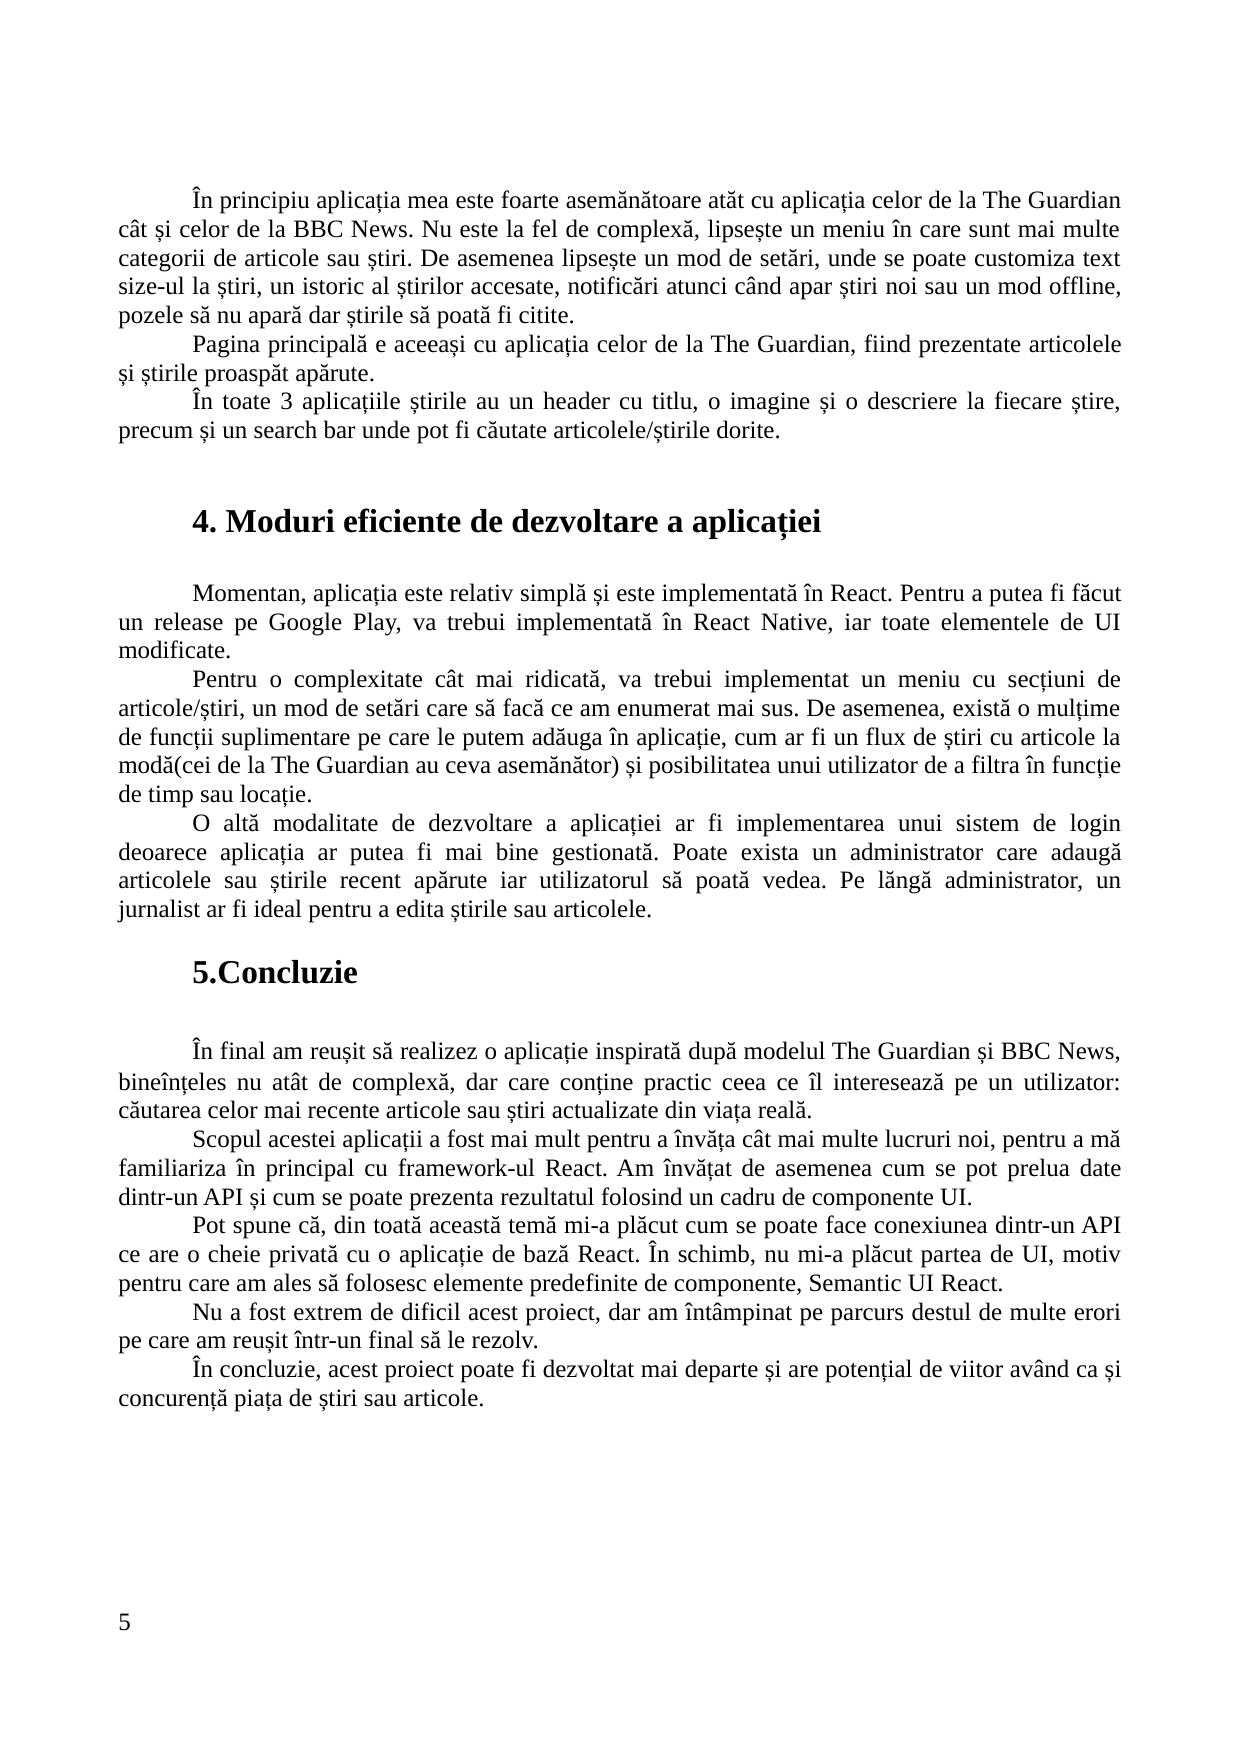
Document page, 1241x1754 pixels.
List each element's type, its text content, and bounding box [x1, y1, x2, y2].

text Pot spune că, din toată această temă mi-a plăcut cum se poate face conexiunea dintr-un API ce are o cheie privată cu o aplicație de bază React. În schimb, nu mi-a plăcut partea de UI, motiv pentru care am ales să folosesc elemente predefinite de componente, Semantic UI React. [118, 1211, 1122, 1297]
text În principiu aplicația mea este foarte asemănătoare atăt cu aplicația celor de la The Guardian cât și celor de la BBC News. Nu este la fel de complexă, lipsește un meniu în care sunt mai multe categorii de articole sau știri. De asemenea lipsește un mod de setări, unde se poate customiza text size-ul la știri, un istoric al știrilor accesate, notificări atunci când apar știri noi sau un mod offline, pozele să nu apară dar știrile să poată fi citite. [118, 185, 1122, 329]
text Nu a fost extrem de dificil acest proiect, dar am întâmpinat pe parcurs destul de multe erori pe care am reușit într-un final să le rezolv. [118, 1297, 1122, 1354]
text Scopul acestei aplicații a fost mai mult pentru a învăța cât mai multe lucruri noi, pentru a mă familiariza în principal cu framework-ul React. Am învățat de asemenea cum se pot prelua date dintr-un API și cum se poate prezenta rezultatul folosind un cadru de componente UI. [118, 1124, 1122, 1211]
text Pentru o complexitate cât mai ridicată, va trebui implementat un meniu cu secțiuni de articole/știri, un mod de setări care să facă ce am enumerat mai sus. De asemenea, există o mulțime de funcții suplimentare pe care le putem adăuga în aplicație, cum ar fi un flux de știri cu articole la modă(cei de la The Guardian au ceva asemănător) și posibilitatea unui utilizator de a filtra în funcție de timp sau locație. [118, 664, 1122, 808]
text Pagina principală e aceeași cu aplicația celor de la The Guardian, fiind prezentate articolele și știrile proaspăt apărute. [118, 329, 1122, 386]
text În toate 3 aplicațiile știrile au un header cu titlu, o imagine și o descriere la fiecare știre, precum și un search bar unde pot fi căutate articolele/știrile dorite. [118, 386, 1122, 444]
text În final am reușit să realizez o aplicație inspirată după modelul The Guardian și BBC News, bineînțeles nu atât de complexă, dar care conține practic ceea ce îl interesează pe un utilizator: căutarea celor mai recente articole sau știri actualizate din viața reală. [118, 1028, 1122, 1124]
text O altă modalitate de dezvoltare a aplicației ar fi implementarea unui sistem de login deoarece aplicația ar putea fi mai bine gestionată. Poate exista un administrator care adaugă articolele sau știrile recent apărute iar utilizatorul să poată vedea. Pe lăngă administrator, un jurnalist ar fi ideal pentru a edita știrile sau articolele. [118, 808, 1122, 923]
text 5.Concluzie [118, 952, 1122, 990]
text Momentan, aplicația este relativ simplă și este implementată în React. Pentru a putea fi făcut un release pe Google Play, va trebui implementată în React Native, iar toate elementele de UI modificate. [118, 578, 1122, 664]
text În concluzie, acest proiect poate fi dezvoltat mai departe și are potențial de viitor având ca și concurență piața de știri sau articole. [118, 1354, 1122, 1412]
text 4. Moduri eficiente de dezvoltare a aplicației [118, 501, 1122, 540]
